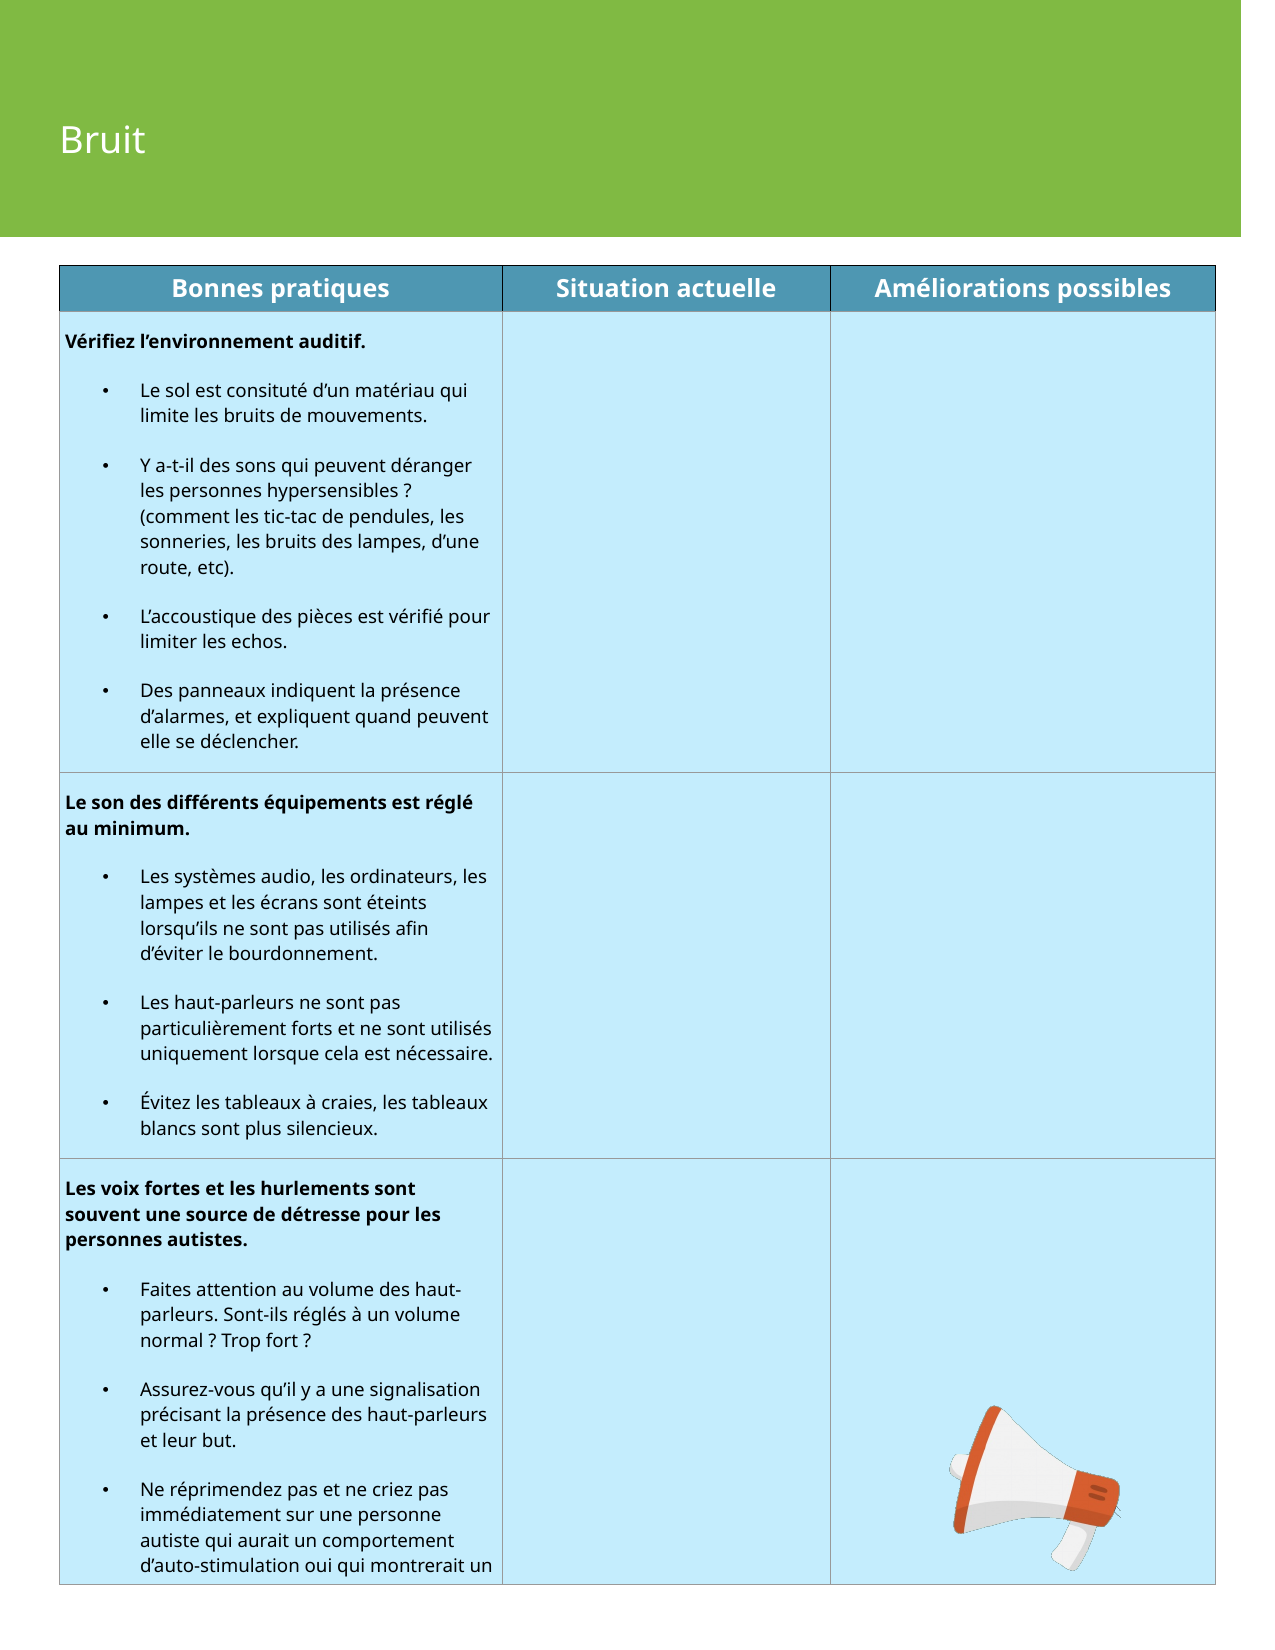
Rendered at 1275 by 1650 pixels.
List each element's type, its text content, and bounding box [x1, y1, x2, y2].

picture [909, 1373, 1216, 1603]
table_header Améliorations possibles [831, 266, 1215, 311]
table_cell [503, 773, 830, 1158]
table_header Bonnes pratiques [60, 266, 502, 311]
table_cell Le son des différents équipements est réglé au minimum. Les systèmes audio, les ordinateurs, les lampes et les écrans sont éteints lorsqu’ils ne sont pas utilisés afin d’éviter le bourdonnement. Les haut-parleurs ne sont pas particulièrement forts et ne sont utilisés uniquement lorsque cela est nécessaire. Évitez les tableaux à craies, les tableaux blancs sont plus silencieux. [60, 773, 502, 1158]
table_cell [831, 312, 1215, 772]
table_header Situation actuelle [503, 266, 830, 311]
table_cell Vérifiez l’environnement auditif. Le sol est consituté d’un matériau qui limite les bruits de mouvements. Y a-t-il des sons qui peuvent déranger les personnes hypersensibles ? (comment les tic-tac de pendules, les sonneries, les bruits des lampes, d’une route, etc). L’accoustique des pièces est vérifié pour limiter les echos. Des panneaux indiquent la présence d’alarmes, et expliquent quand peuvent elle se déclencher. [60, 312, 502, 772]
table_cell [503, 312, 830, 772]
table_cell [831, 1159, 1215, 1584]
table_cell [503, 1159, 830, 1584]
table_cell [831, 773, 1215, 1158]
table_cell Les voix fortes et les hurlements sont souvent une source de détresse pour les personnes autistes. Faites attention au volume des haut-parleurs. Sont-ils réglés à un volume normal ? Trop fort ? Assurez-vous qu’il y a une signalisation précisant la présence des haut-parleurs et leur but. Ne réprimendez pas et ne criez pas immédiatement sur une personne autiste qui aurait un comportement d’auto-stimulation oui qui montrerait un [60, 1159, 502, 1584]
